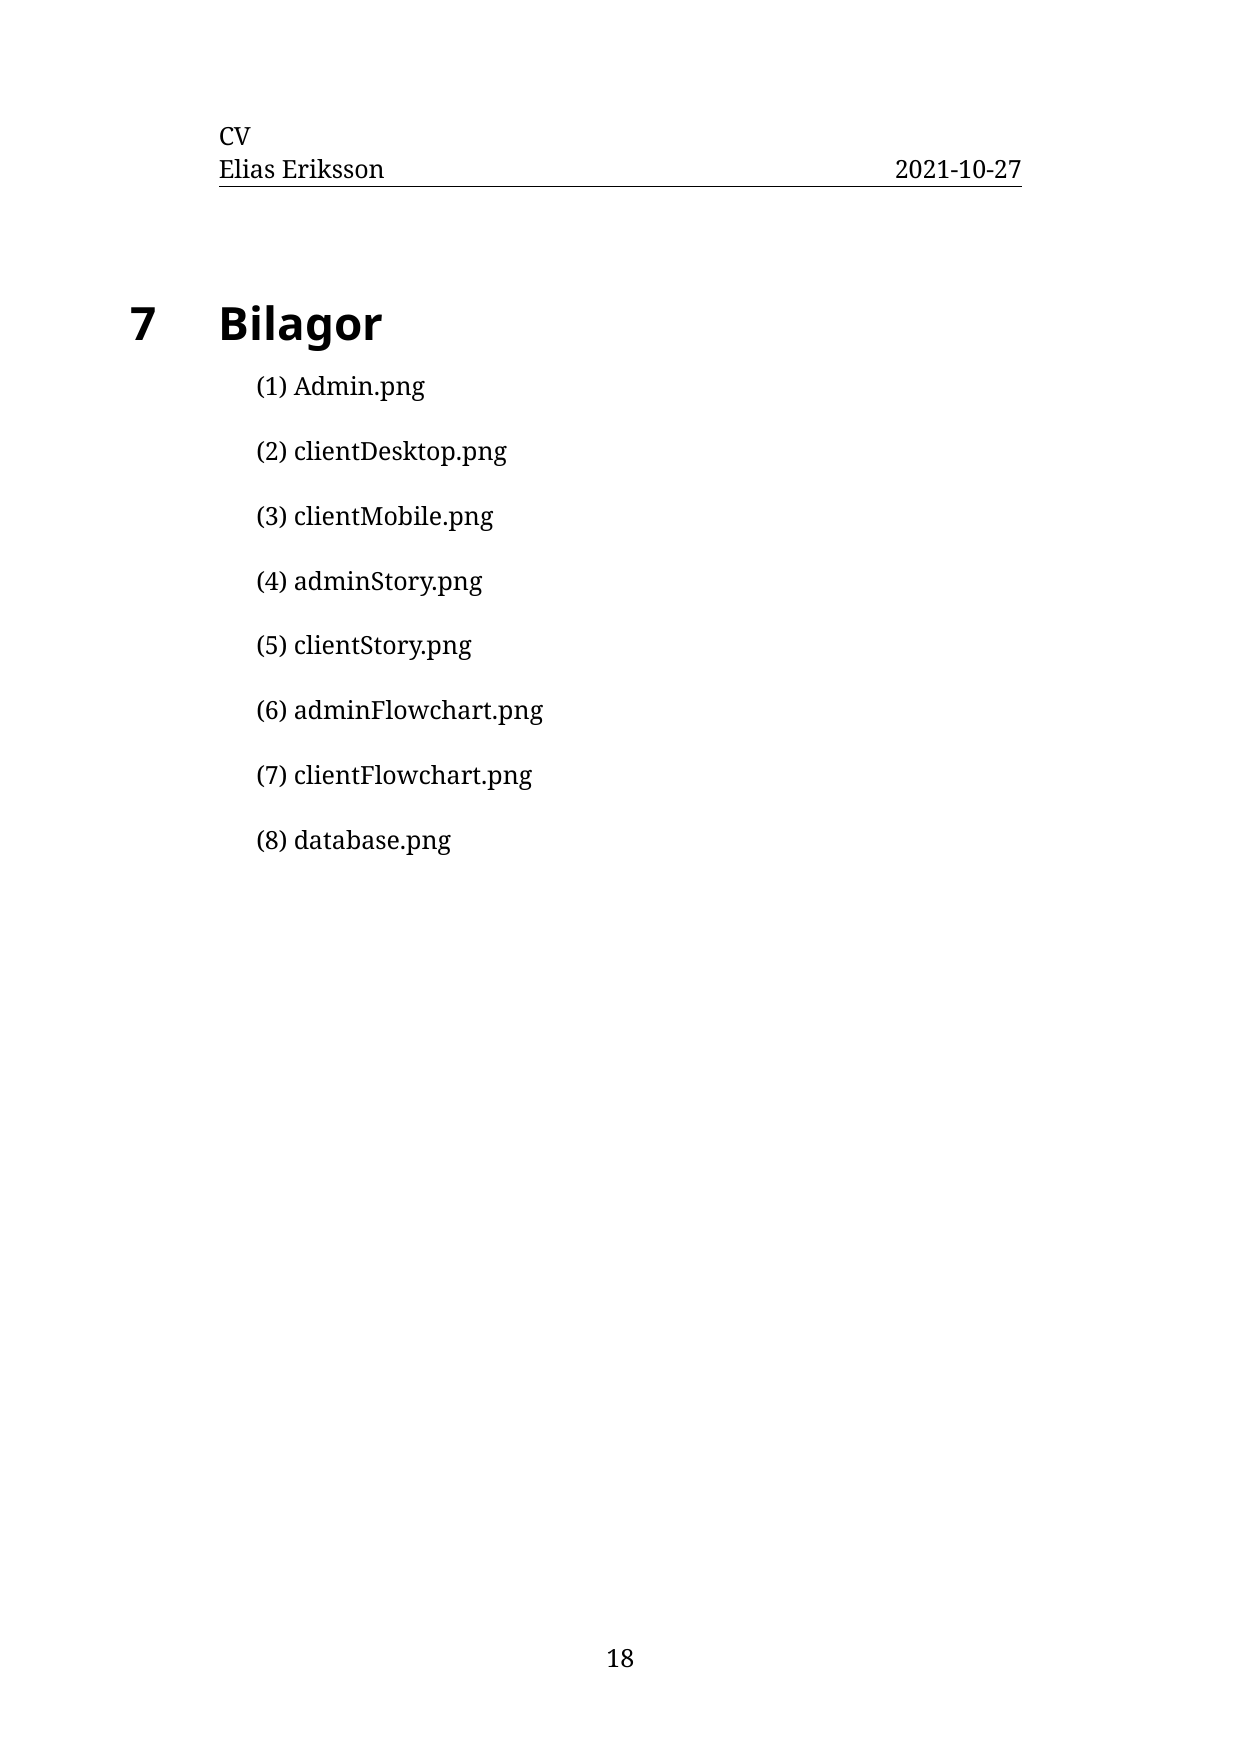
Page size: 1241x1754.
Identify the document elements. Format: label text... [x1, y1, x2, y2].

list clientFlowchart.png [256, 757, 1022, 792]
list Admin.png [256, 369, 1022, 403]
list clientMobile.png [256, 498, 1022, 532]
list adminStory.png [256, 563, 1022, 597]
list clientDesktop.png [256, 433, 1022, 468]
list adminFlowchart.png [256, 693, 1022, 727]
list database.png [256, 822, 1022, 856]
list clientStory.png [256, 628, 1022, 662]
subtitle Bilagor [130, 291, 1022, 353]
